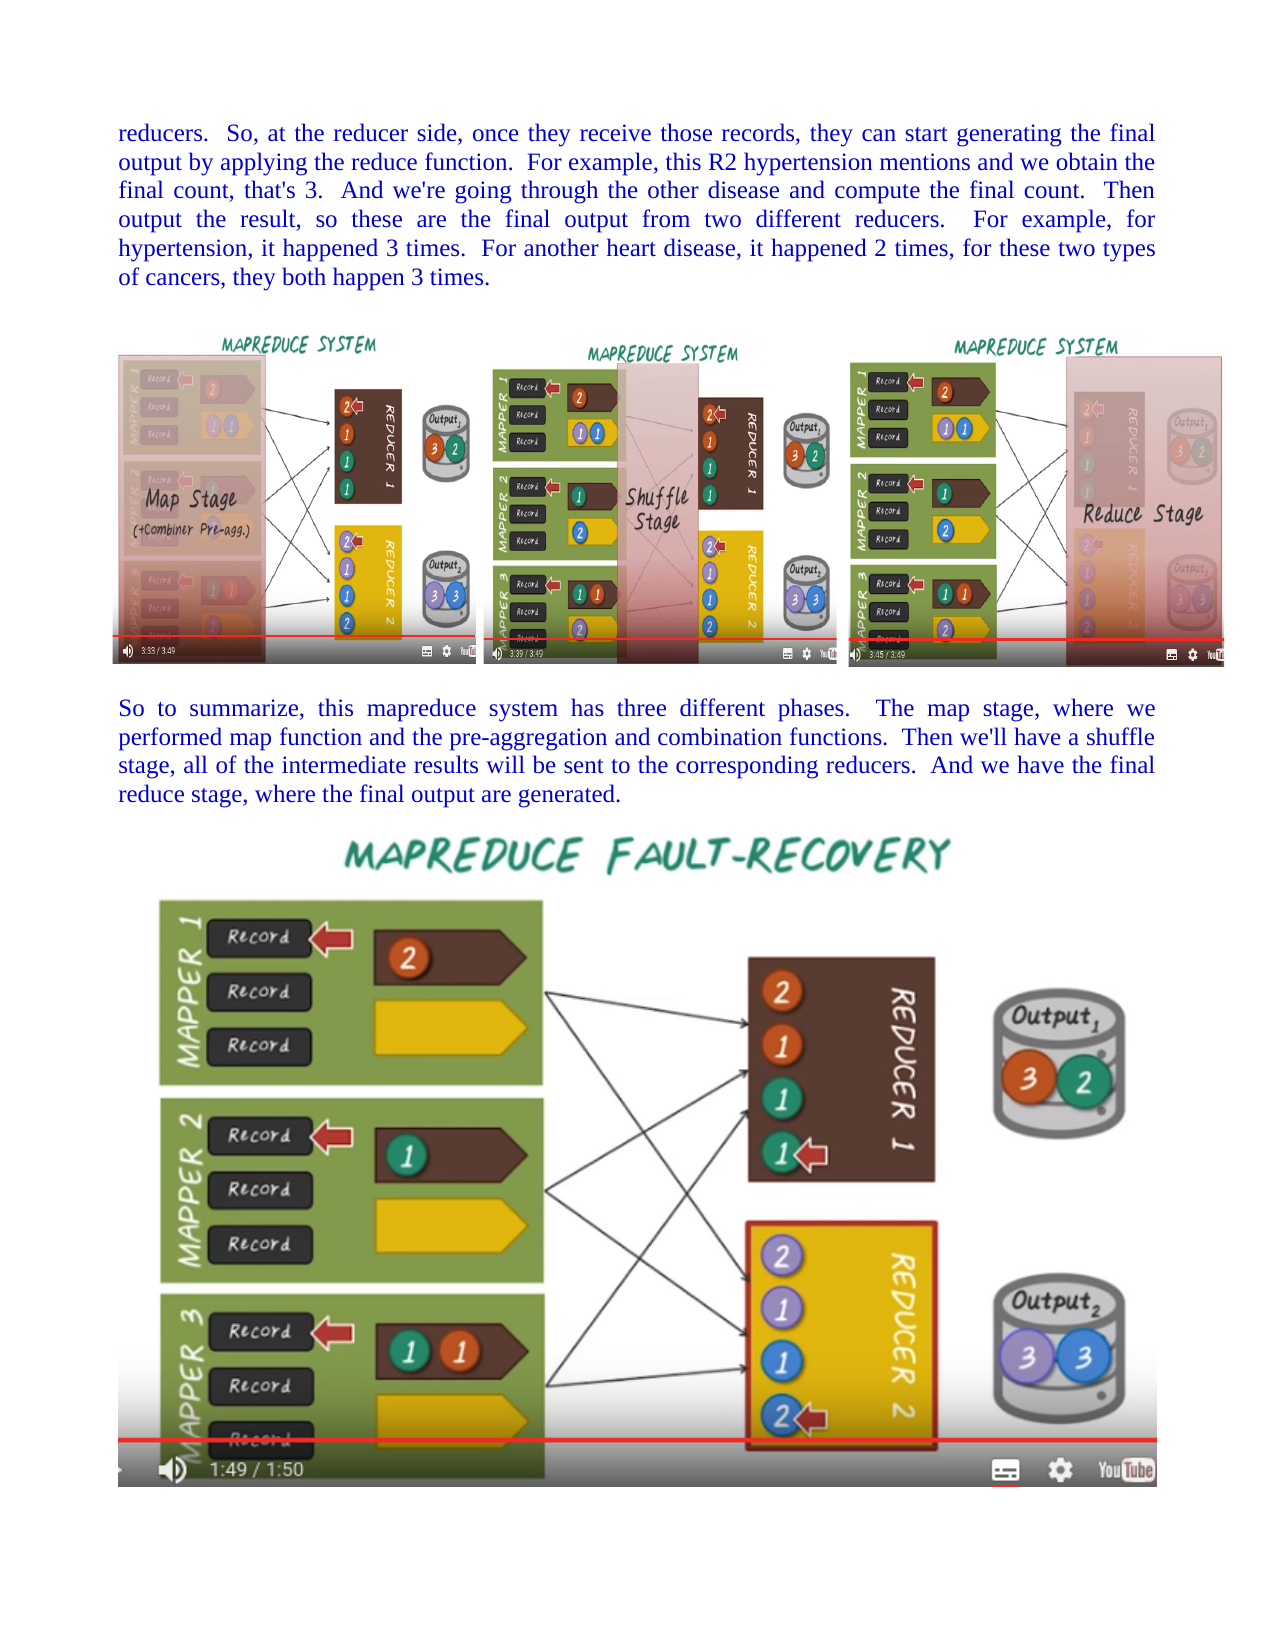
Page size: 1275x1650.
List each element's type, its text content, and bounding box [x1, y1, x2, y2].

picture [118, 836, 1157, 1487]
picture [848, 333, 1225, 667]
picture [112, 333, 476, 664]
text So to summarize, this mapreduce system has three different phases. The map stage, where we performed map function and the pre-aggregation and combination functions. Then we'll have a shuffle stage, all of the intermediate results will be sent to the corresponding reducers. And we have the final reduce stage, where the final output are generated. [118, 693, 1157, 808]
text reducers. So, at the reducer side, once they receive those records, they can start generating the final output by applying the reduce function. For example, this R2 hypertension mentions and we obtain the final count, that's 3. And we're going through the other disease and compute the final count. Then output the result, so these are the final output from two different reducers. For example, for hypertension, it happened 3 times. For another heart disease, it happened 2 times, for these two types of cancers, they both happen 3 times. [118, 118, 1157, 291]
picture [483, 341, 837, 664]
